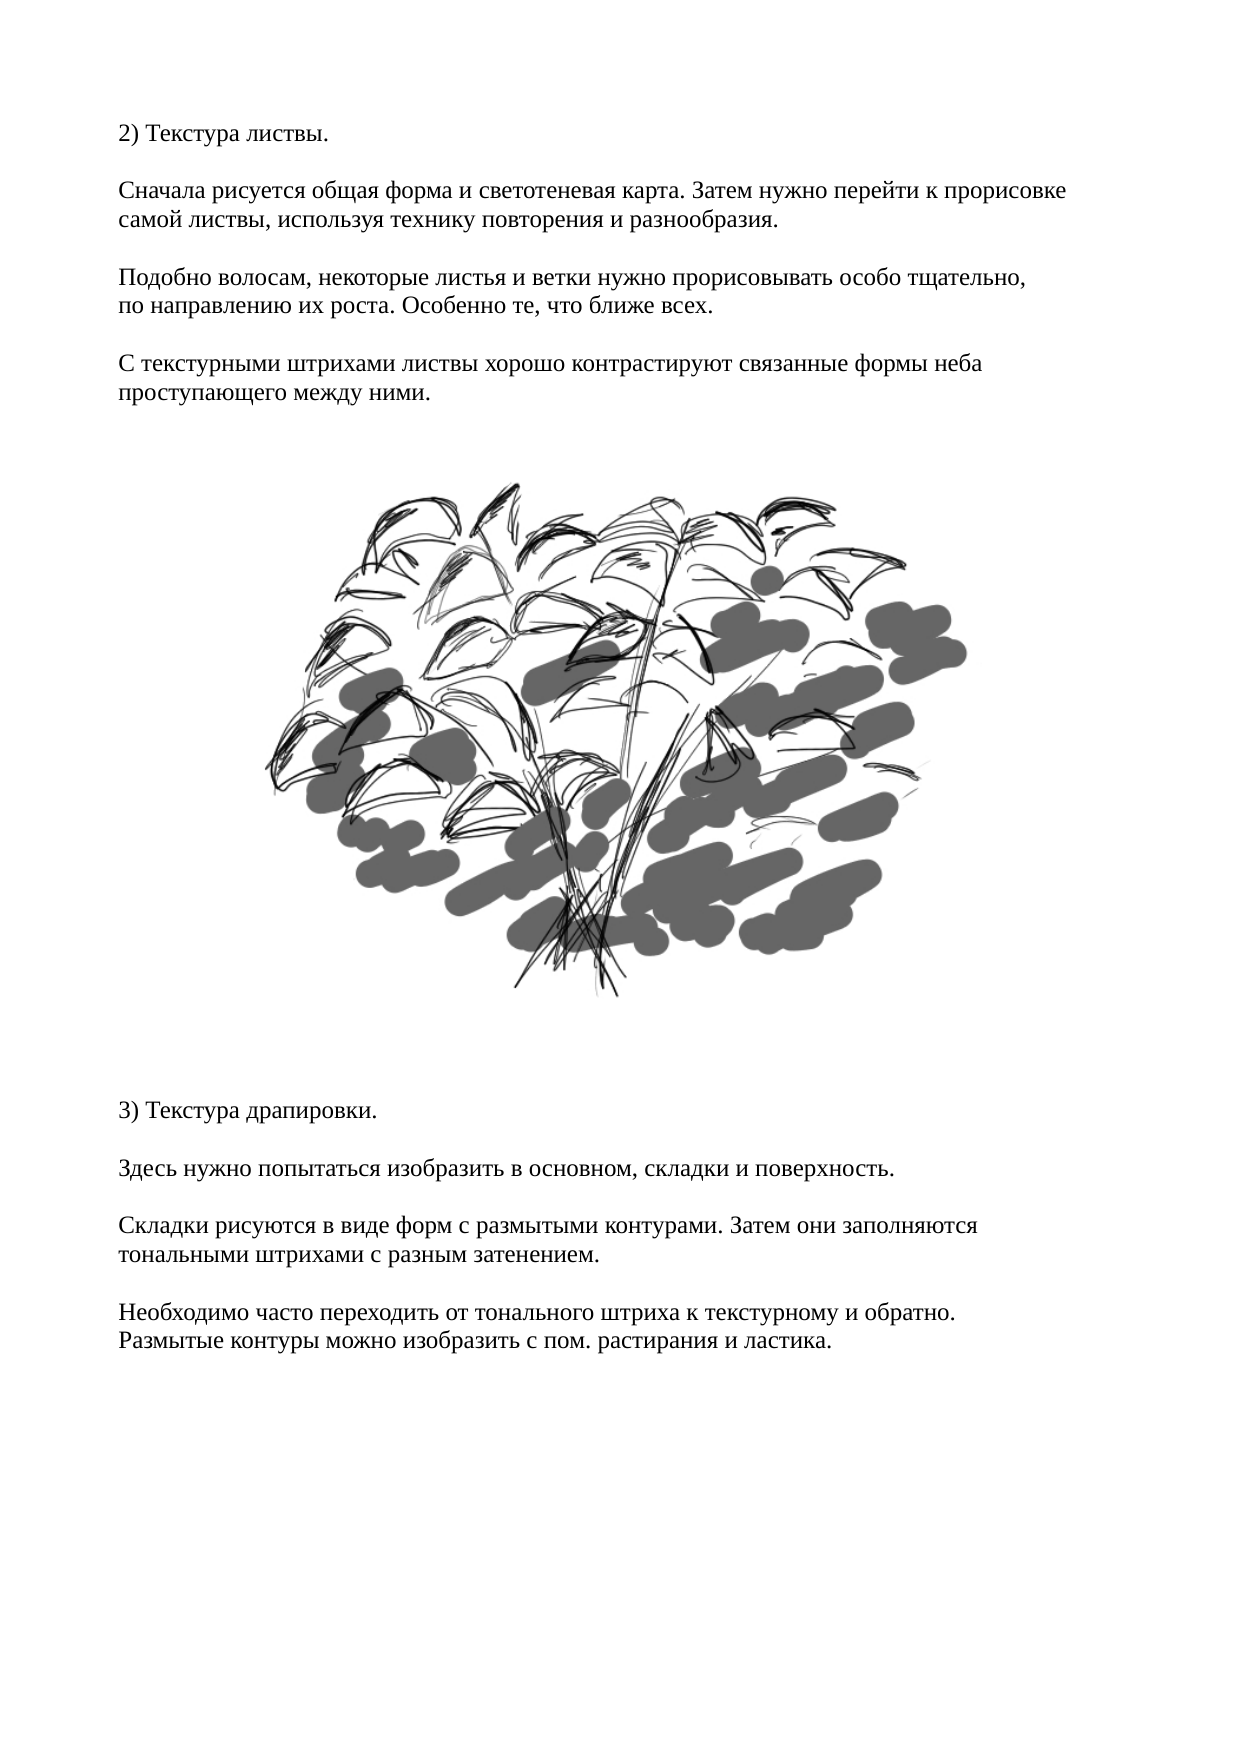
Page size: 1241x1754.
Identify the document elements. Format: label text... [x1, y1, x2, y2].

text Необходимо часто переходить от тонального штриха к текстурному и обратно. [118, 1297, 1122, 1326]
text тональными штрихами с разным затенением. [118, 1239, 1122, 1268]
text Размытые контуры можно изобразить с пом. растирания и ластика. [118, 1326, 1122, 1354]
text 3) Текстура драпировки. [118, 1096, 1122, 1124]
text Здесь нужно попытаться изобразить в основном, складки и поверхность. [118, 1153, 1122, 1182]
text по направлению их роста. Особенно те, что ближе всех. [118, 291, 1122, 319]
picture [238, 452, 1003, 1027]
text С текстурными штрихами листвы хорошо контрастируют связанные формы неба проступающего между ними. [118, 348, 1122, 406]
text 2) Текстура листвы. [118, 118, 1122, 147]
text Складки рисуются в виде форм с размытыми контурами. Затем они заполняются [118, 1211, 1122, 1239]
text Сначала рисуется общая форма и светотеневая карта. Затем нужно перейти к прорисовке самой листвы, используя технику повторения и разнообразия. [118, 176, 1122, 233]
text Подобно волосам, некоторые листья и ветки нужно прорисовывать особо тщательно, [118, 262, 1122, 291]
